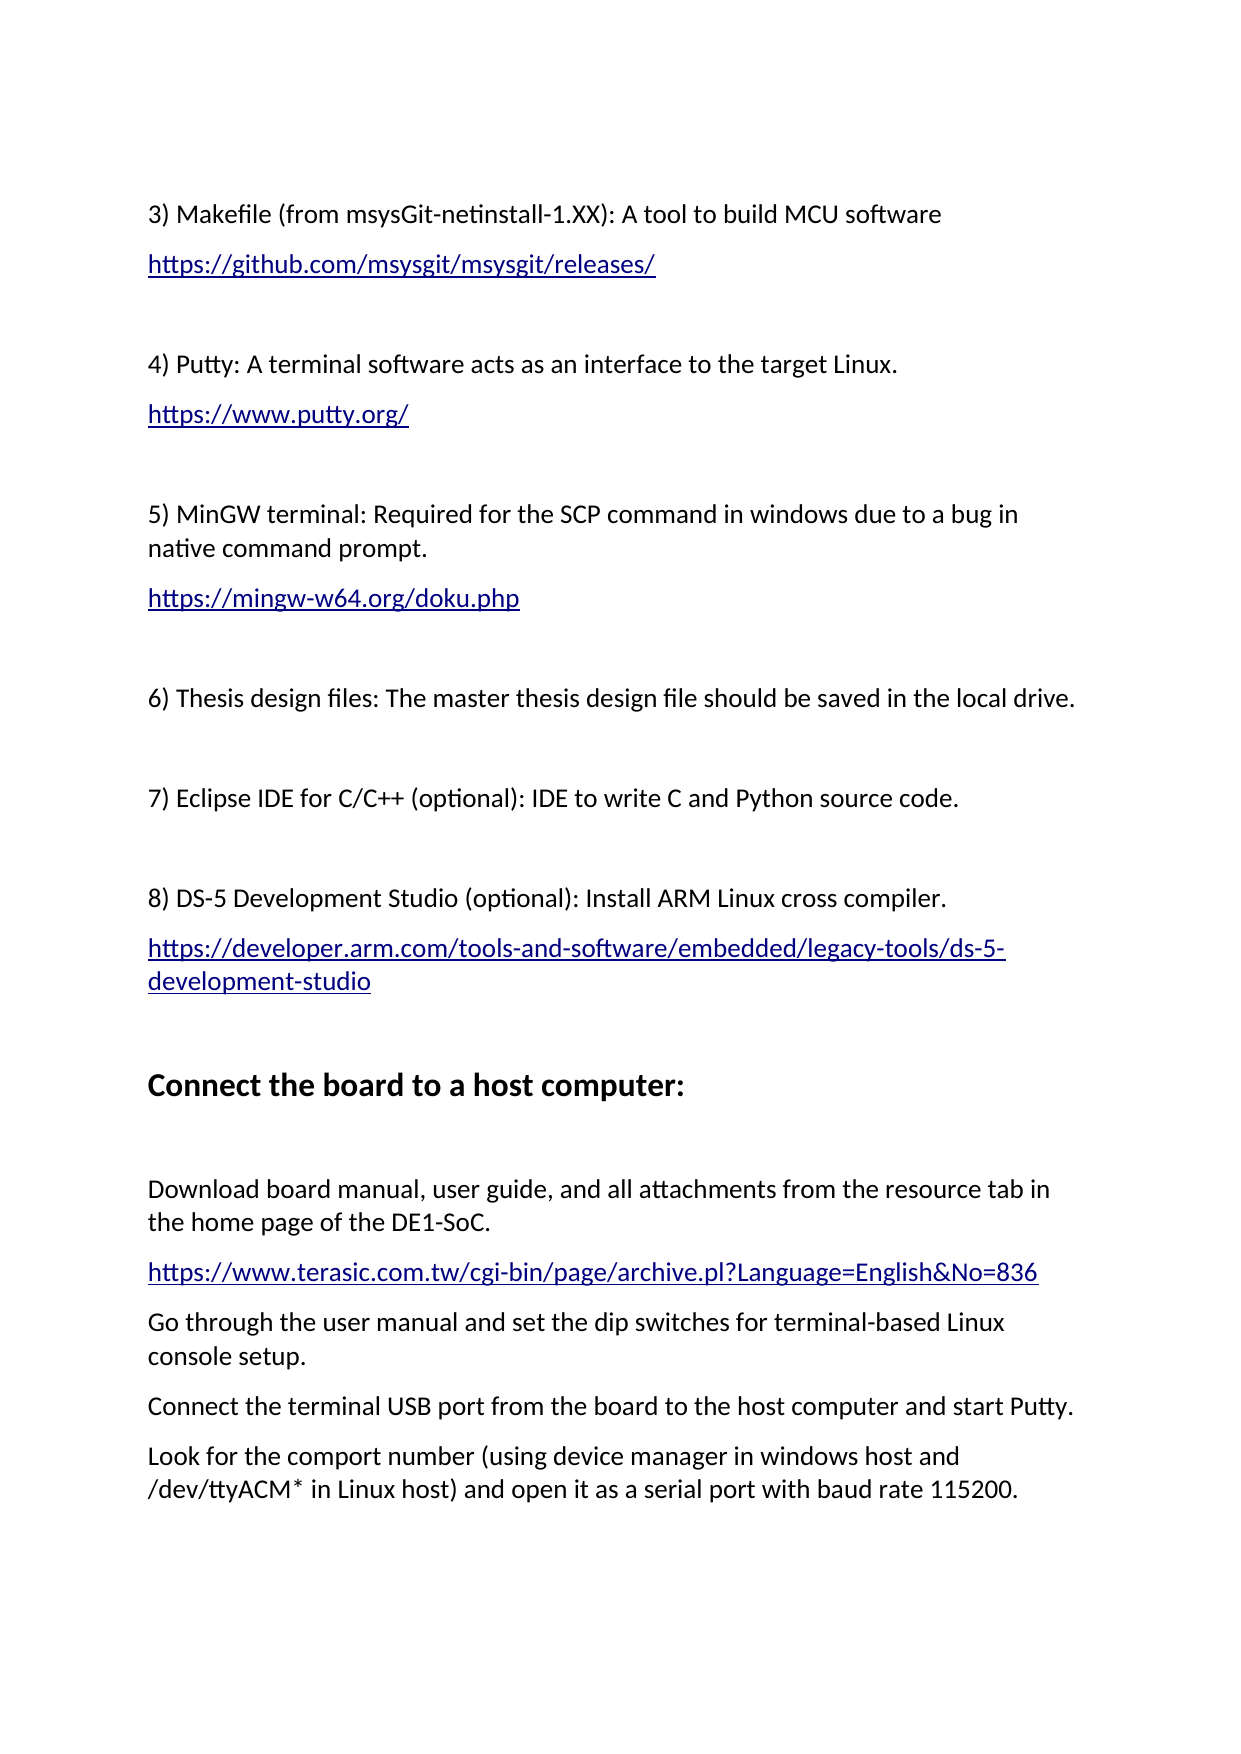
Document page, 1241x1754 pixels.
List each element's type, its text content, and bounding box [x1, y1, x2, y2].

list Look for the comport number (using device manager in windows host and /dev/ttyACM* in Linux host) and open it as a serial port with baud rate 115200. [148, 1439, 1093, 1505]
list https://www.terasic.com.tw/cgi-bin/page/archive.pl?Language=English&No=836 [148, 1255, 1093, 1288]
list Go through the user manual and set the dip switches for terminal-based Linux console setup. [148, 1305, 1093, 1372]
list 6) Thesis design files: The master thesis design file should be saved in the local drive. [148, 681, 1093, 714]
text Connect the board to a host computer: [148, 1064, 1093, 1105]
list Connect the terminal USB port from the board to the host computer and start Putty. [148, 1389, 1093, 1422]
list https://www.putty.org/ [148, 398, 1093, 431]
list https://github.com/msysgit/msysgit/releases/ [148, 248, 1093, 281]
list Download board manual, user guide, and all attachments from the resource tab in the home page of the DE1-SoC. [148, 1172, 1093, 1238]
text 5) MinGW terminal: Required for the SCP command in windows due to a bug in native command prompt. [148, 498, 1093, 564]
list 3) Makefile (from msysGit-netinstall-1.XX): A tool to build MCU software [148, 198, 1093, 231]
list https://developer.arm.com/tools-and-software/embedded/legacy-tools/ds-5-development-studio [148, 931, 1093, 997]
list 8) DS-5 Development Studio (optional): Install ARM Linux cross compiler. [148, 881, 1093, 914]
text https://mingw-w64.org/doku.php [148, 581, 1093, 614]
list 7) Eclipse IDE for C/C++ (optional): IDE to write C and Python source code. [148, 781, 1093, 814]
list 4) Putty: A terminal software acts as an interface to the target Linux. [148, 348, 1093, 381]
